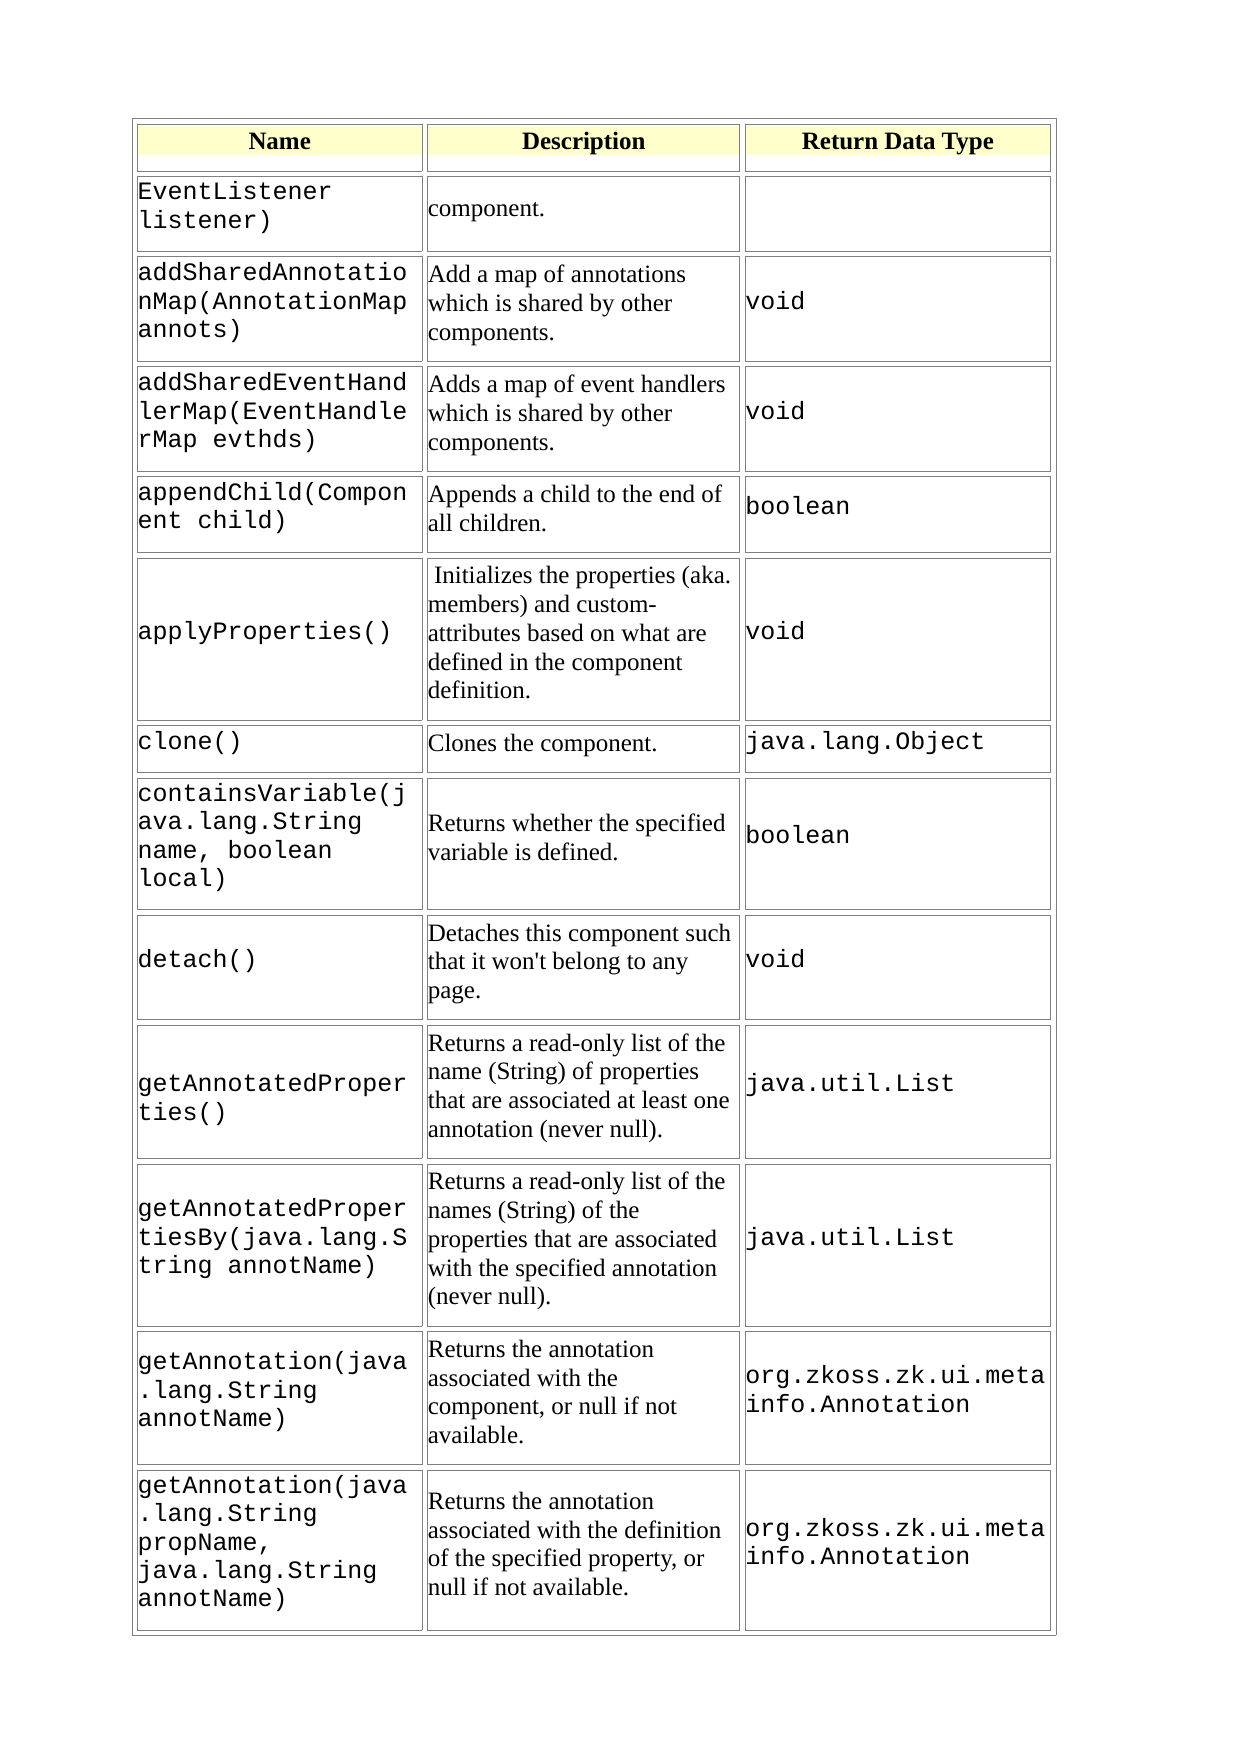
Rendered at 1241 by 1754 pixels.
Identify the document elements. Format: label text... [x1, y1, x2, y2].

table_cell Returns the annotation associated with the definition of the specified property, or null if not available. [425, 1464, 742, 1630]
table_cell Adds a map of event handlers which is shared by other components. [425, 361, 742, 471]
table_cell java.lang.Object [742, 720, 1053, 772]
table_cell boolean [742, 471, 1053, 552]
table_cell org.zkoss.zk.ui.metainfo.Annotation [742, 1326, 1053, 1464]
table_cell void [742, 251, 1053, 361]
table_cell org.zkoss.zk.ui.metainfo.Annotation [742, 1464, 1053, 1630]
table_cell getAnnotation(java.lang.String propName, java.lang.String annotName) [134, 1464, 425, 1630]
table_cell detach() [134, 909, 425, 1019]
table_header Return Data Type [742, 119, 1053, 171]
table_cell containsVariable(java.lang.String name, boolean local) [134, 772, 425, 909]
table_cell Returns the annotation associated with the component, or null if not available. [425, 1326, 742, 1464]
table_cell [742, 171, 1053, 251]
table_cell Clones the component. [425, 720, 742, 772]
table_cell Returns a read-only list of the names (String) of the properties that are associated with the specified annotation (never null). [425, 1158, 742, 1326]
table_header Description [425, 119, 742, 171]
table_cell clone() [134, 720, 425, 772]
table_cell component. [425, 171, 742, 251]
table_cell addSharedAnnotationMap(AnnotationMap annots) [134, 251, 425, 361]
table_cell Appends a child to the end of all children. [425, 471, 742, 552]
table_cell getAnnotatedProperties() [134, 1019, 425, 1158]
table_cell applyProperties() [134, 552, 425, 720]
table_cell Returns a read-only list of the name (String) of properties that are associated at least one annotation (never null). [425, 1019, 742, 1158]
table_header Name [134, 119, 425, 171]
table_cell java.util.List [742, 1158, 1053, 1326]
table_cell Returns whether the specified variable is defined. [425, 772, 742, 909]
table_cell getAnnotation(java.lang.String annotName) [134, 1326, 425, 1464]
table_cell Detaches this component such that it won't belong to any page. [425, 909, 742, 1019]
table_cell appendChild(Component child) [134, 471, 425, 552]
table_cell Initializes the properties (aka. members) and custom-attributes based on what are defined in the component definition. [425, 552, 742, 720]
table_cell void [742, 552, 1053, 720]
table_cell boolean [742, 772, 1053, 909]
table_cell void [742, 361, 1053, 471]
table_cell EventListener listener) [134, 171, 425, 251]
table_cell Add a map of annotations which is shared by other components. [425, 251, 742, 361]
table_cell java.util.List [742, 1019, 1053, 1158]
table_cell getAnnotatedPropertiesBy(java.lang.String annotName) [134, 1158, 425, 1326]
table_cell void [742, 909, 1053, 1019]
table_cell addSharedEventHandlerMap(EventHandlerMap evthds) [134, 361, 425, 471]
